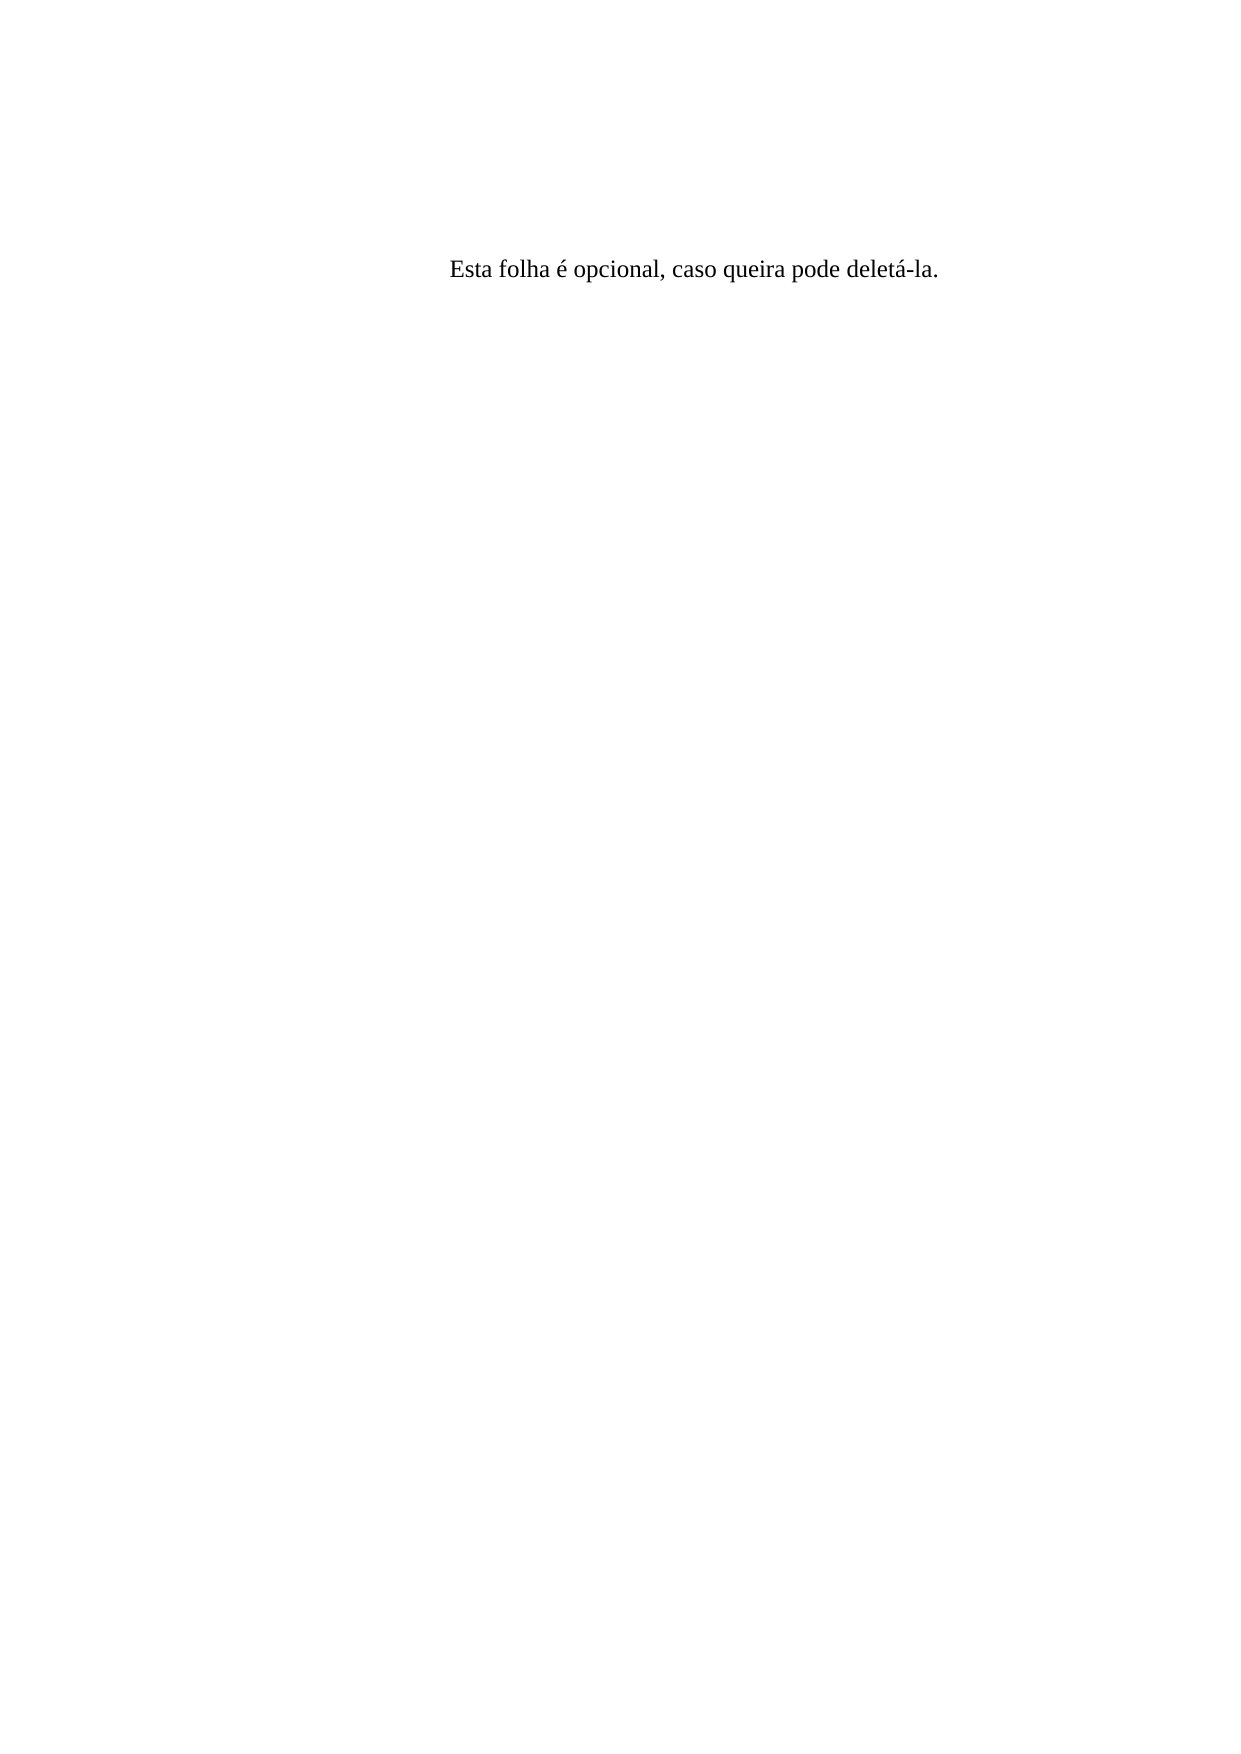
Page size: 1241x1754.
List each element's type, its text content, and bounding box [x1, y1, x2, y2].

text Esta folha é opcional, caso queira pode deletá-la. [177, 254, 1092, 283]
